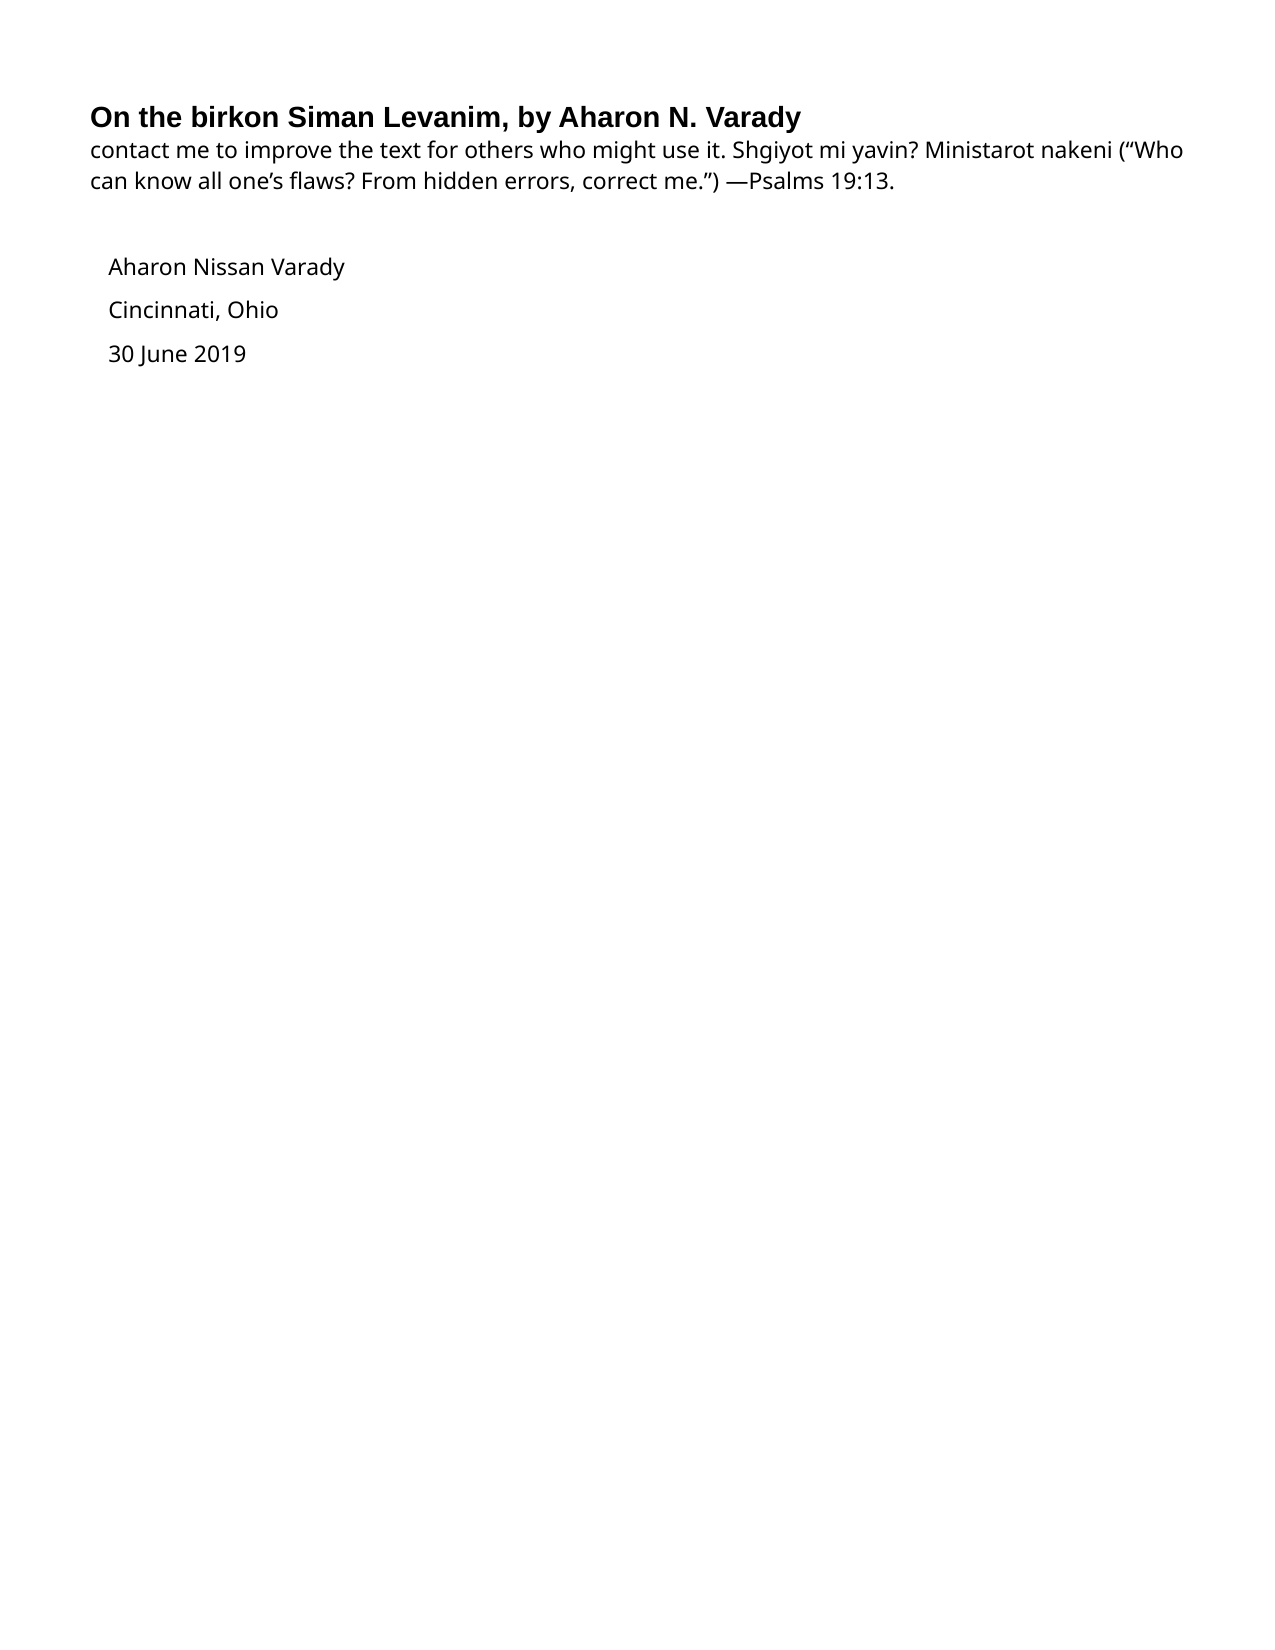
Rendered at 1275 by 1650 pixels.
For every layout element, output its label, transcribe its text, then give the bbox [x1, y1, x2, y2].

text contact me to improve the text for others who might use it. Shgiyot mi yavin? Ministarot nakeni (“Who can know all one’s flaws? From hidden errors, correct me.”) —Psalms 19:13. [90, 133, 1185, 196]
text Aharon Nissan Varady [90, 251, 1185, 282]
text 30 June 2019 [90, 338, 1185, 369]
text Cincinnati, Ohio [90, 294, 1185, 326]
